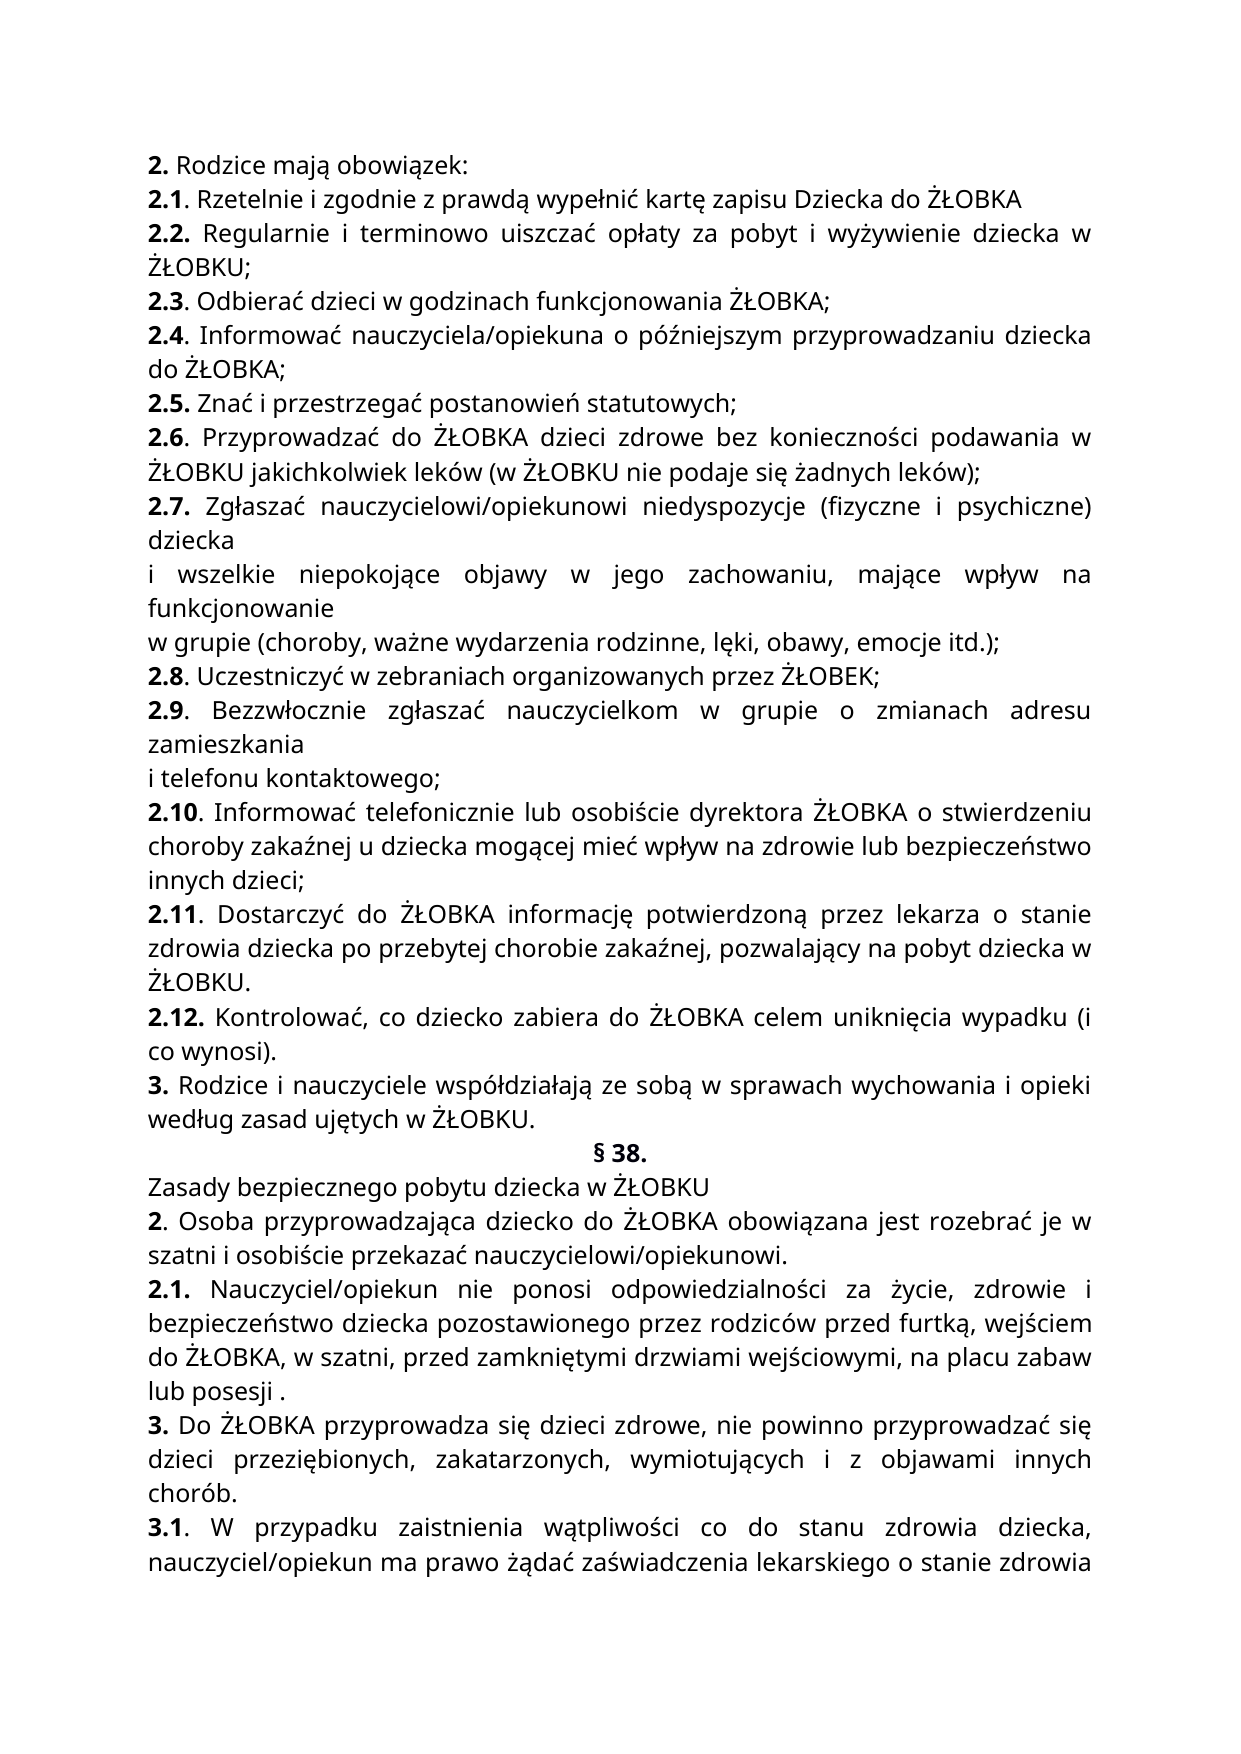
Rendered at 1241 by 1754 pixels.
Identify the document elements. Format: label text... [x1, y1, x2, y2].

text 2.11. Dostarczyć do ŻŁOBKA informację potwierdzoną przez lekarza o stanie zdrowia dziecka po przebytej chorobie zakaźnej, pozwalający na pobyt dziecka w ŻŁOBKU. [148, 897, 1093, 999]
text 2.10. Informować telefonicznie lub osobiście dyrektora ŻŁOBKA o stwierdzeniu choroby zakaźnej u dziecka mogącej mieć wpływ na zdrowie lub bezpieczeństwo innych dzieci; [148, 795, 1093, 897]
text § 38. [148, 1135, 1093, 1169]
text 3.1. W przypadku zaistnienia wątpliwości co do stanu zdrowia dziecka, nauczyciel/opiekun ma prawo żądać zaświadczenia lekarskiego o stanie zdrowia [148, 1510, 1093, 1578]
text 2.5. Znać i przestrzegać postanowień statutowych; [148, 386, 1093, 420]
text 2.1. Rzetelnie i zgodnie z prawdą wypełnić kartę zapisu Dziecka do ŻŁOBKA [148, 182, 1093, 216]
text 2.3. Odbierać dzieci w godzinach funkcjonowania ŻŁOBKA; [148, 284, 1093, 318]
text 2.12. Kontrolować, co dziecko zabiera do ŻŁOBKA celem uniknięcia wypadku (i co wynosi). [148, 999, 1093, 1067]
text 2. Osoba przyprowadzająca dziecko do ŻŁOBKA obowiązana jest rozebrać je w szatni i osobiście przekazać nauczycielowi/opiekunowi. [148, 1203, 1093, 1272]
text 2.7. Zgłaszać nauczycielowi/opiekunowi niedyspozycje (fizyczne i psychiczne) dziecka i wszelkie niepokojące objawy w jego zachowaniu, mające wpływ na funkcjonowanie w grupie (choroby, ważne wydarzenia rodzinne, lęki, obawy, emocje itd.); [148, 488, 1093, 658]
text 2.6. Przyprowadzać do ŻŁOBKA dzieci zdrowe bez konieczności podawania w ŻŁOBKU jakichkolwiek leków (w ŻŁOBKU nie podaje się żadnych leków); [148, 420, 1093, 488]
text 2.1. Nauczyciel/opiekun nie ponosi odpowiedzialności za życie, zdrowie i bezpieczeństwo dziecka pozostawionego przez rodziców przed furtką, wejściem do ŻŁOBKA, w szatni, przed zamkniętymi drzwiami wejściowymi, na placu zabaw lub posesji . [148, 1272, 1093, 1408]
text Zasady bezpiecznego pobytu dziecka w ŻŁOBKU [148, 1169, 1093, 1203]
text i telefonu kontaktowego; [148, 761, 1093, 795]
text 2.4. Informować nauczyciela/opiekuna o późniejszym przyprowadzaniu dziecka do ŻŁOBKA; [148, 318, 1093, 386]
text 3. Do ŻŁOBKA przyprowadza się dzieci zdrowe, nie powinno przyprowadzać się dzieci przeziębionych, zakatarzonych, wymiotujących i z objawami innych chorób. [148, 1408, 1093, 1510]
text 2. Rodzice mają obowiązek: [148, 148, 1093, 182]
text 2.8. Uczestniczyć w zebraniach organizowanych przez ŻŁOBEK; [148, 658, 1093, 693]
text 2.9. Bezzwłocznie zgłaszać nauczycielkom w grupie o zmianach adresu zamieszkania [148, 693, 1093, 761]
text 2.2. Regularnie i terminowo uiszczać opłaty za pobyt i wyżywienie dziecka w ŻŁOBKU; [148, 216, 1093, 284]
text 3. Rodzice i nauczyciele współdziałają ze sobą w sprawach wychowania i opieki według zasad ujętych w ŻŁOBKU. [148, 1067, 1093, 1135]
